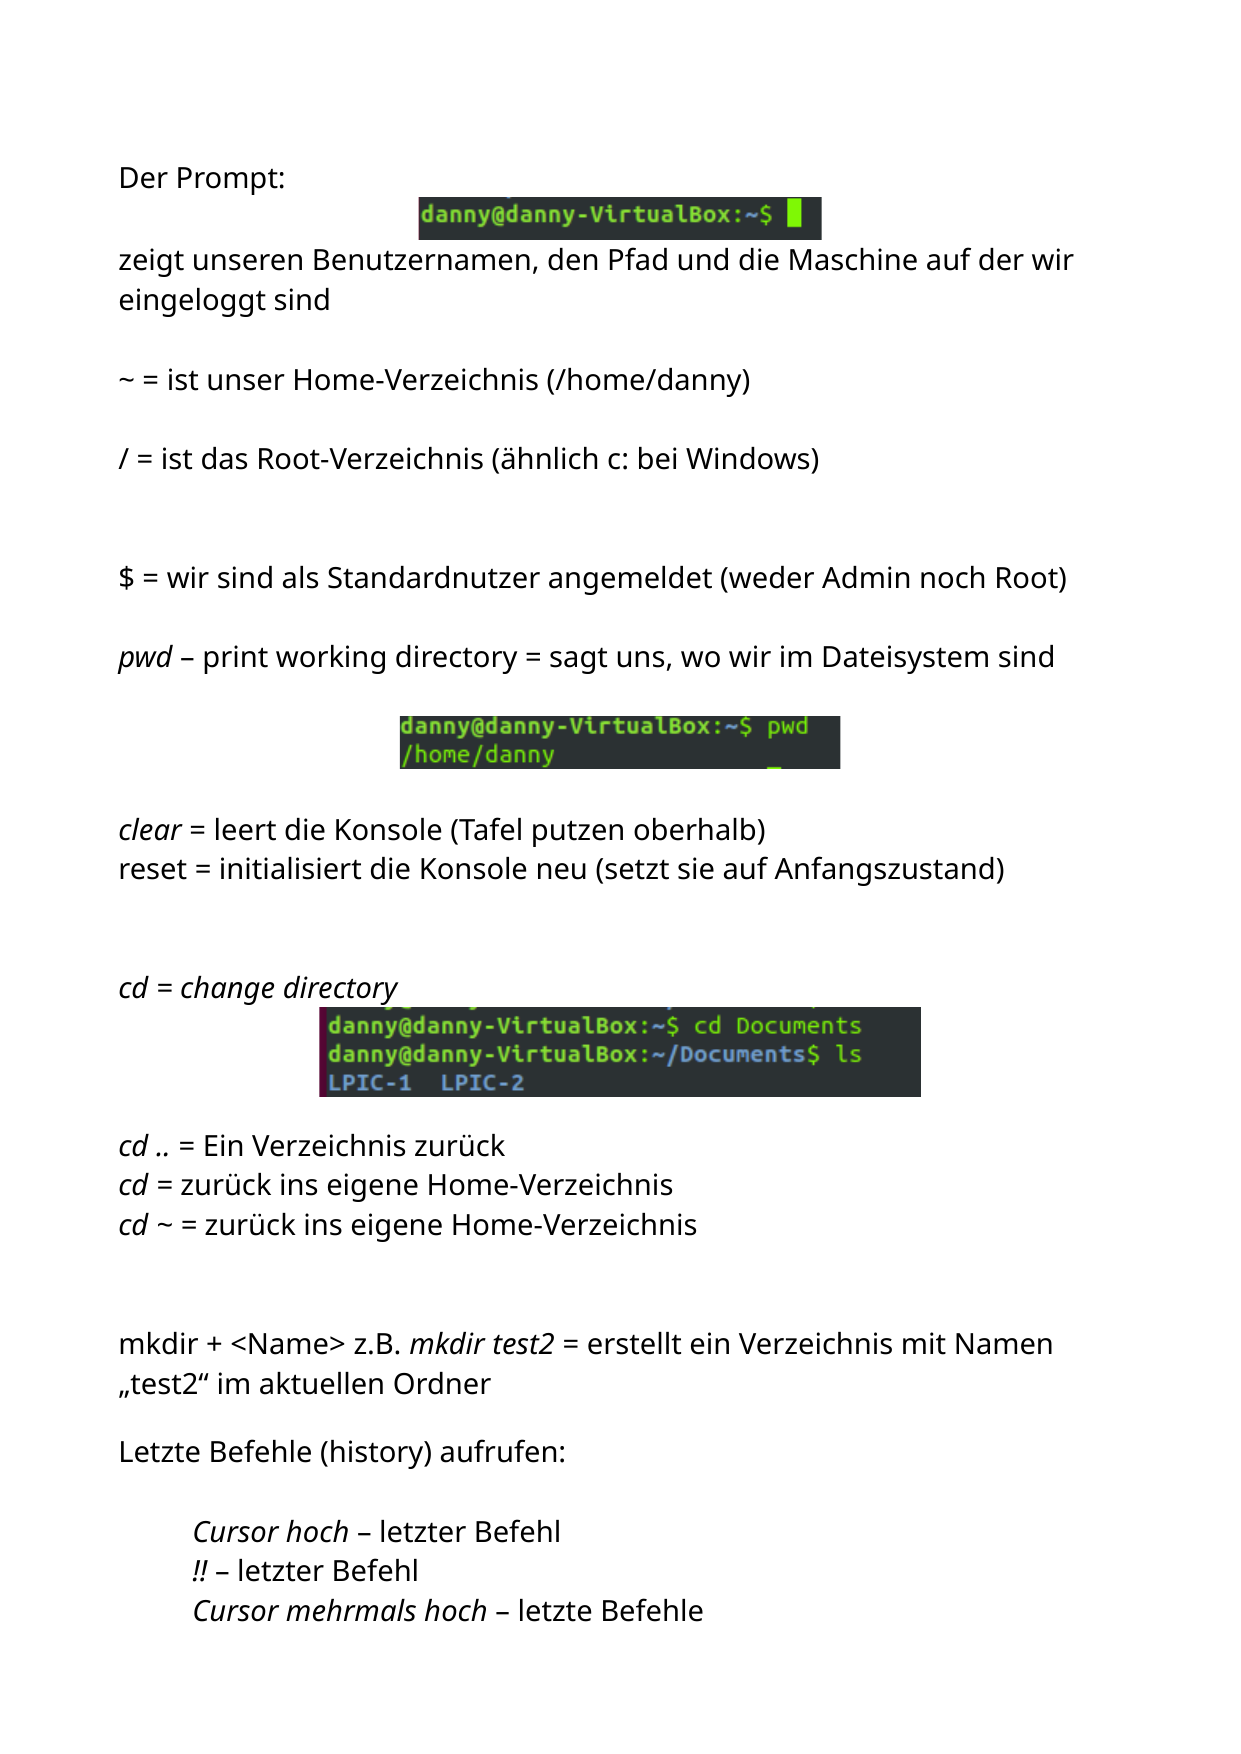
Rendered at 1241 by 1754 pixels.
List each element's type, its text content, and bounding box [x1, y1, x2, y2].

text Der Prompt: [118, 118, 1122, 197]
picture [319, 1007, 921, 1097]
text Letzte Befehle (history) aufrufen: Cursor hoch – letzter Befehl !! – letzter Befehl Cursor mehrmals hoch – letzte Befehle [118, 1432, 1122, 1630]
text pwd – print working directory = sagt uns, wo wir im Dateisystem sind [118, 637, 1122, 676]
text ~ = ist unser Home-Verzeichnis (/home/danny) / = ist das Root-Verzeichnis (ähnlich c: bei Windows) $ = wir sind als Standardnutzer angemeldet (weder Admin noch Root) [118, 359, 1122, 597]
text zeigt unseren Benutzernamen, den Pfad und die Maschine auf der wir eingeloggt sind [118, 197, 1122, 319]
picture [399, 716, 841, 769]
text clear = leert die Konsole (Tafel putzen oberhalb) reset = initialisiert die Konsole neu (setzt sie auf Anfangszustand) cd = change directory [118, 716, 1122, 1007]
picture [418, 197, 822, 240]
text cd .. = Ein Verzeichnis zurück cd = zurück ins eigene Home-Verzeichnis cd ~ = zurück ins eigene Home-Verzeichnis mkdir + <Name> z.B. mkdir test2 = erstellt ein Verzeichnis mit Namen „test2“ im aktuellen Ordner [118, 1125, 1122, 1432]
